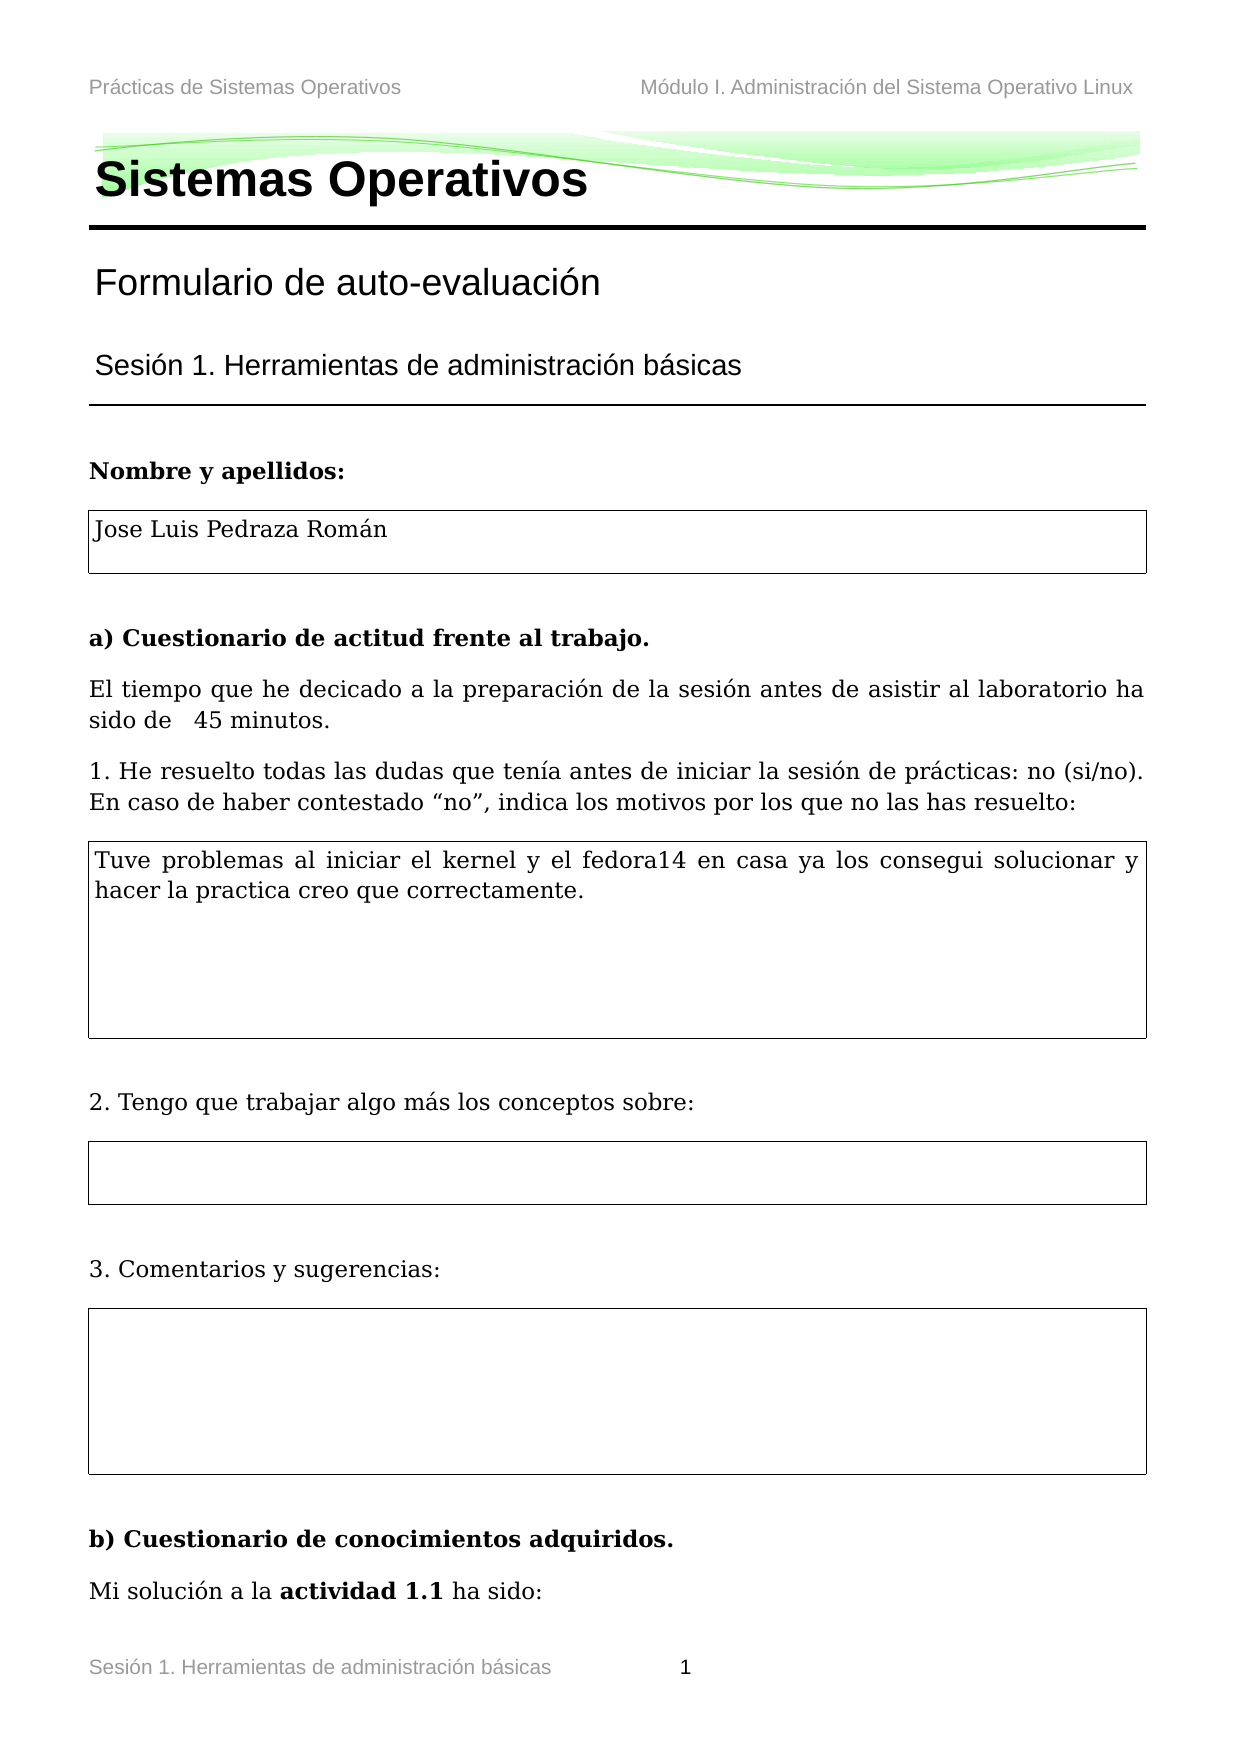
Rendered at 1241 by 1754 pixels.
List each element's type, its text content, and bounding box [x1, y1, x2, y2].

table_header Formulario de auto-evaluación Sesión 1. Herramientas de administración básicas [89, 230, 1146, 404]
table_header Jose Luis Pedraza Román [89, 511, 1146, 573]
text b) Cuestionario de conocimientos adquiridos. [89, 1526, 1146, 1553]
table_header [89, 1309, 1146, 1474]
text Nombre y apellidos: [89, 458, 1146, 485]
text 1. He resuelto todas las dudas que tenía antes de iniciar la sesión de prácticas: no (si/no). En caso de haber contestado “no”, indica los motivos por los que no las has resuelto: [89, 758, 1146, 816]
text 3. Comentarios y sugerencias: [89, 1256, 1146, 1283]
table_header Sistemas Operativos [89, 126, 1146, 225]
text 2. Tengo que trabajar algo más los conceptos sobre: [89, 1089, 1146, 1116]
table_header [89, 1142, 1146, 1204]
text Mi solución a la actividad 1.1 ha sido: [89, 1578, 1146, 1604]
table_header Tuve problemas al iniciar el kernel y el fedora14 en casa ya los consegui solucionar y hacer la practica creo que correctamente. [89, 842, 1146, 1037]
text El tiempo que he decicado a la preparación de la sesión antes de asistir al laboratorio ha sido de 45 minutos. [89, 676, 1146, 734]
text a) Cuestionario de actitud frente al trabajo. [89, 625, 1146, 652]
